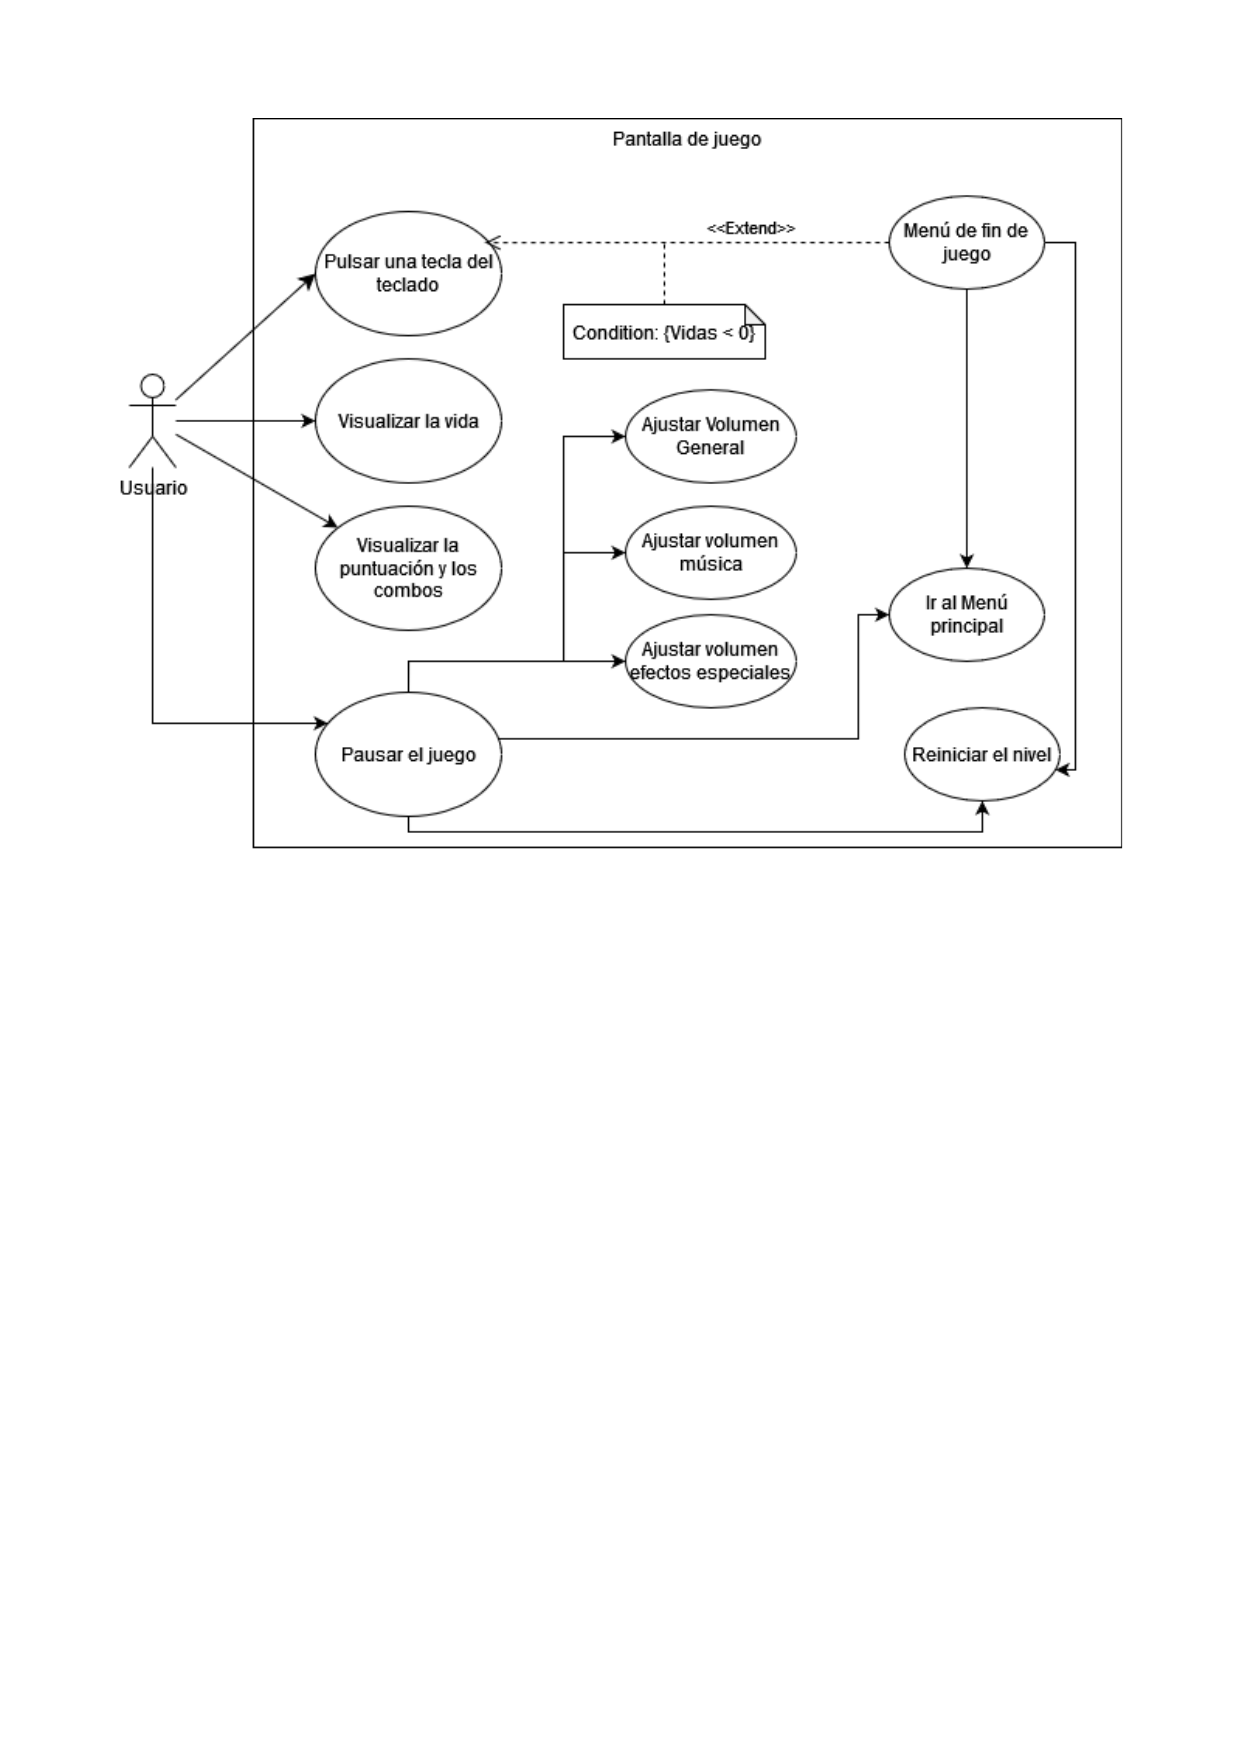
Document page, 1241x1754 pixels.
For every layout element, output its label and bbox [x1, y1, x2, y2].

picture [118, 118, 1123, 850]
